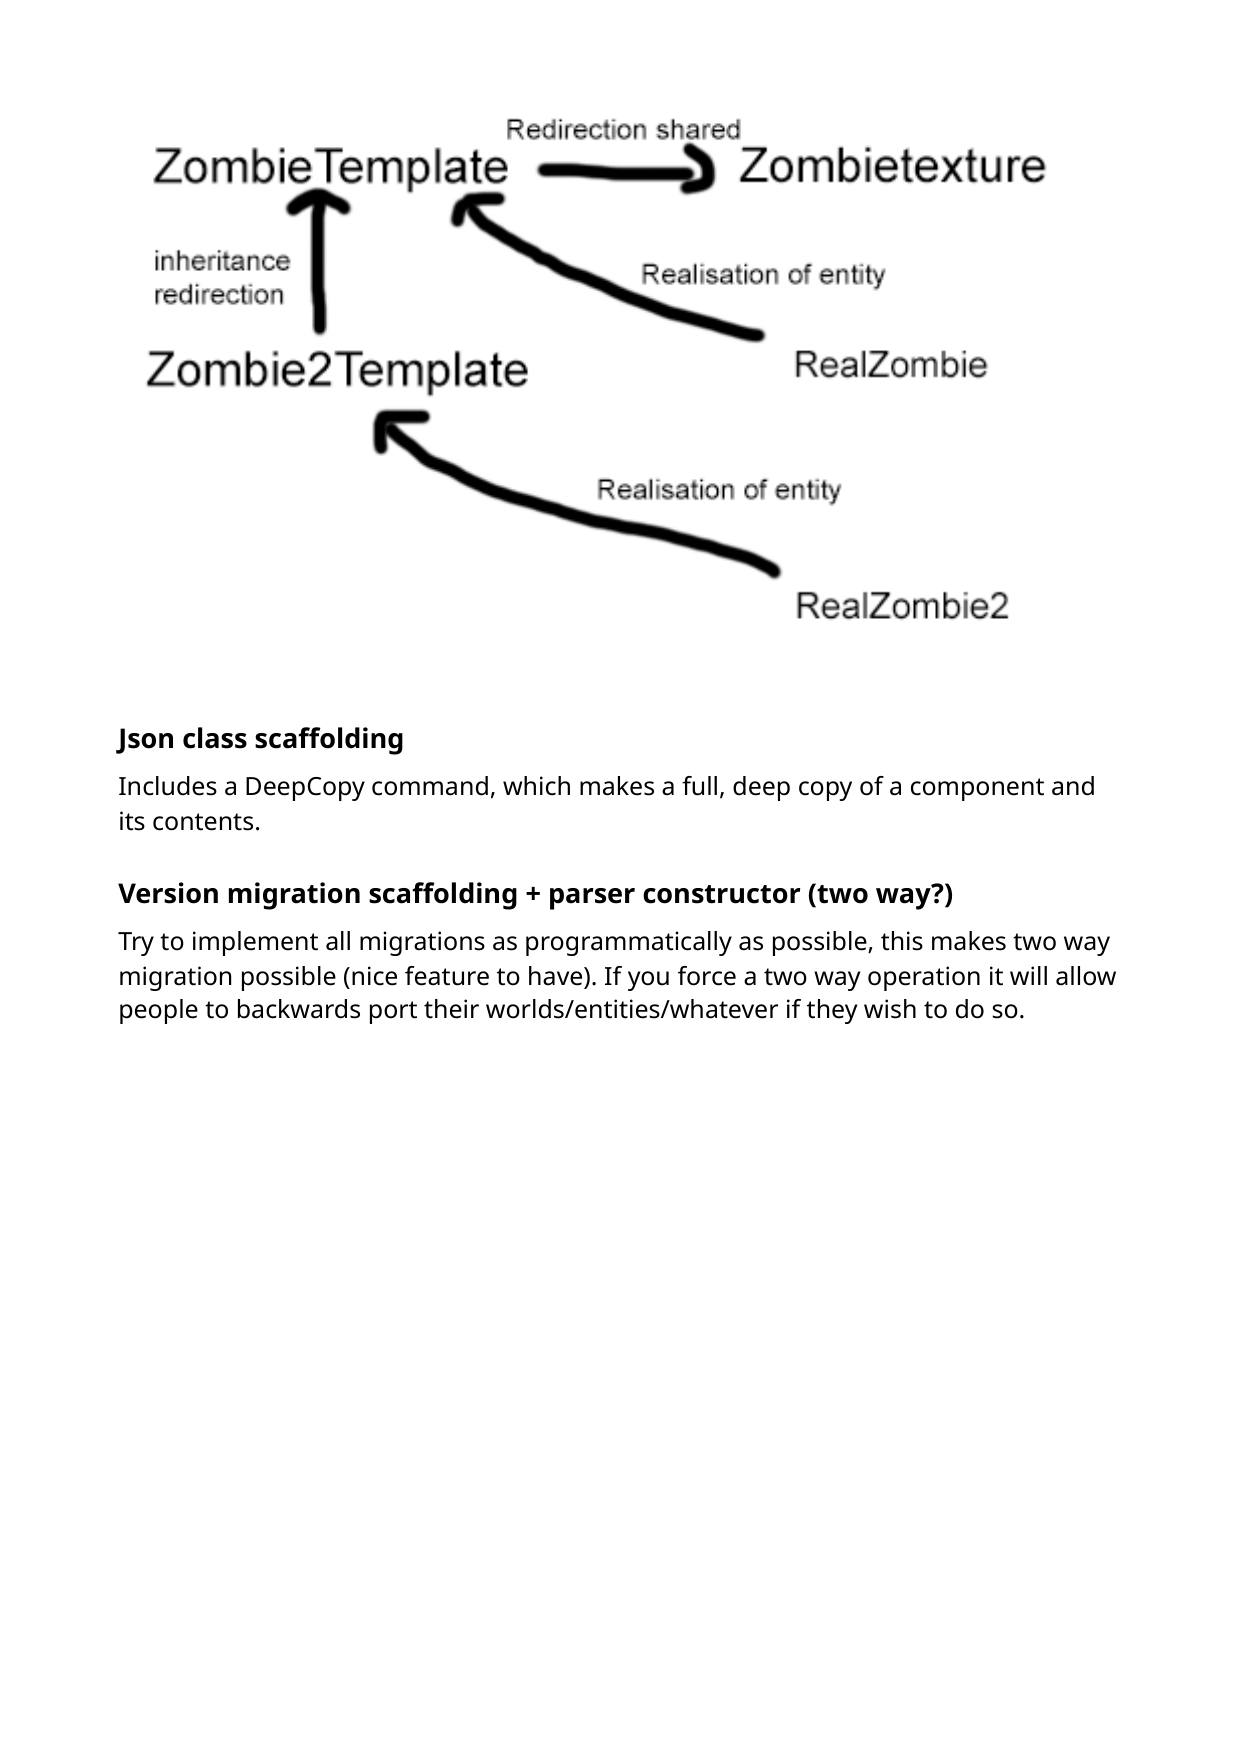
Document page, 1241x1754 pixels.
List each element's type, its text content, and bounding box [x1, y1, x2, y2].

picture [118, 118, 1123, 649]
subtitle Json class scaffolding [118, 720, 1122, 757]
text Try to implement all migrations as programmatically as possible, this makes two way migration possible (nice feature to have). If you force a two way operation it will allow people to backwards port their worlds/entities/whatever if they wish to do so. [118, 924, 1122, 1026]
subtitle Version migration scaffolding + parser constructor (two way?) [118, 875, 1122, 912]
text Includes a DeepCopy command, which makes a full, deep copy of a component and its contents. [118, 769, 1122, 837]
